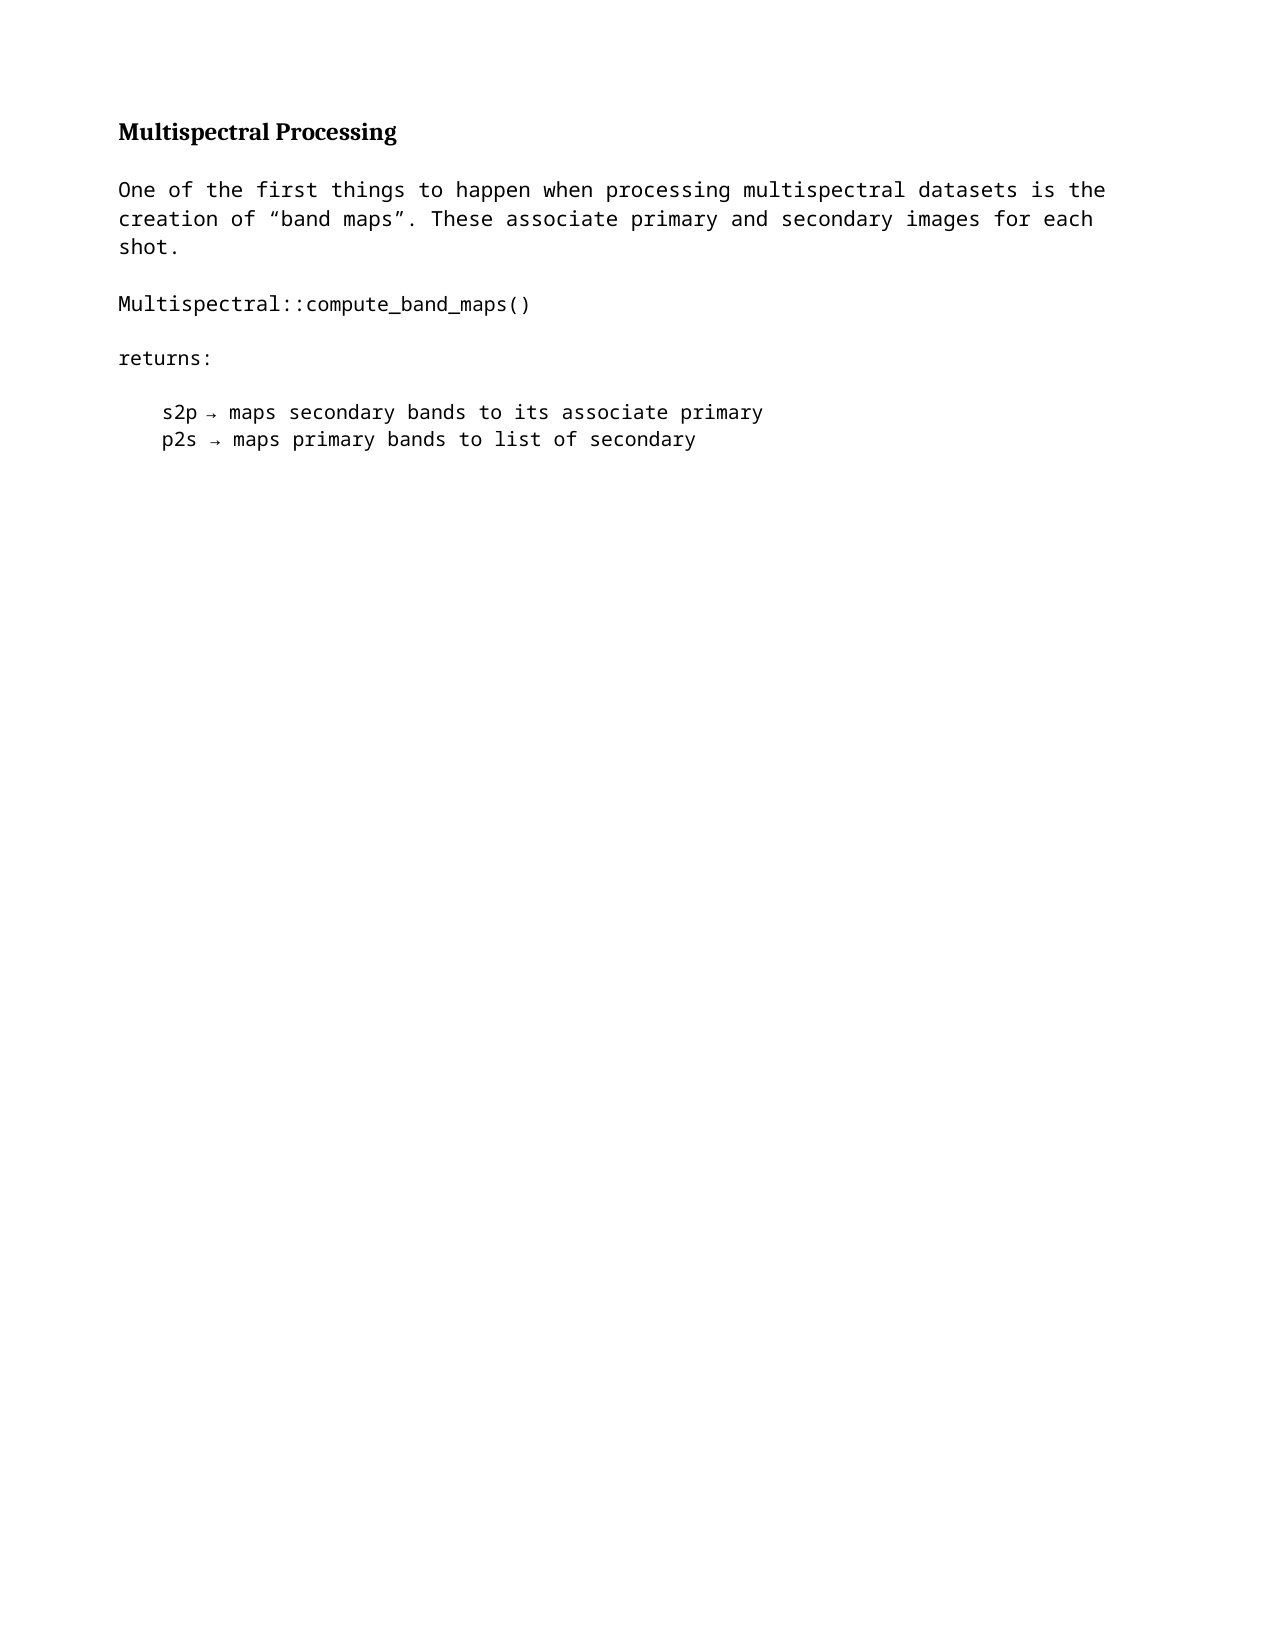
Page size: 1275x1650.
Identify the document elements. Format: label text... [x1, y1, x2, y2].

text returns: [118, 344, 1157, 371]
text p2s → maps primary bands to list of secondary [118, 425, 1157, 452]
text Multispectral Processing [118, 118, 1157, 147]
text Multispectral::compute_band_maps() [118, 289, 1157, 317]
text One of the first things to happen when processing multispectral datasets is the creation of “band maps”. These associate primary and secondary images for each shot. [118, 175, 1157, 261]
text s2p → maps secondary bands to its associate primary [118, 398, 1157, 425]
